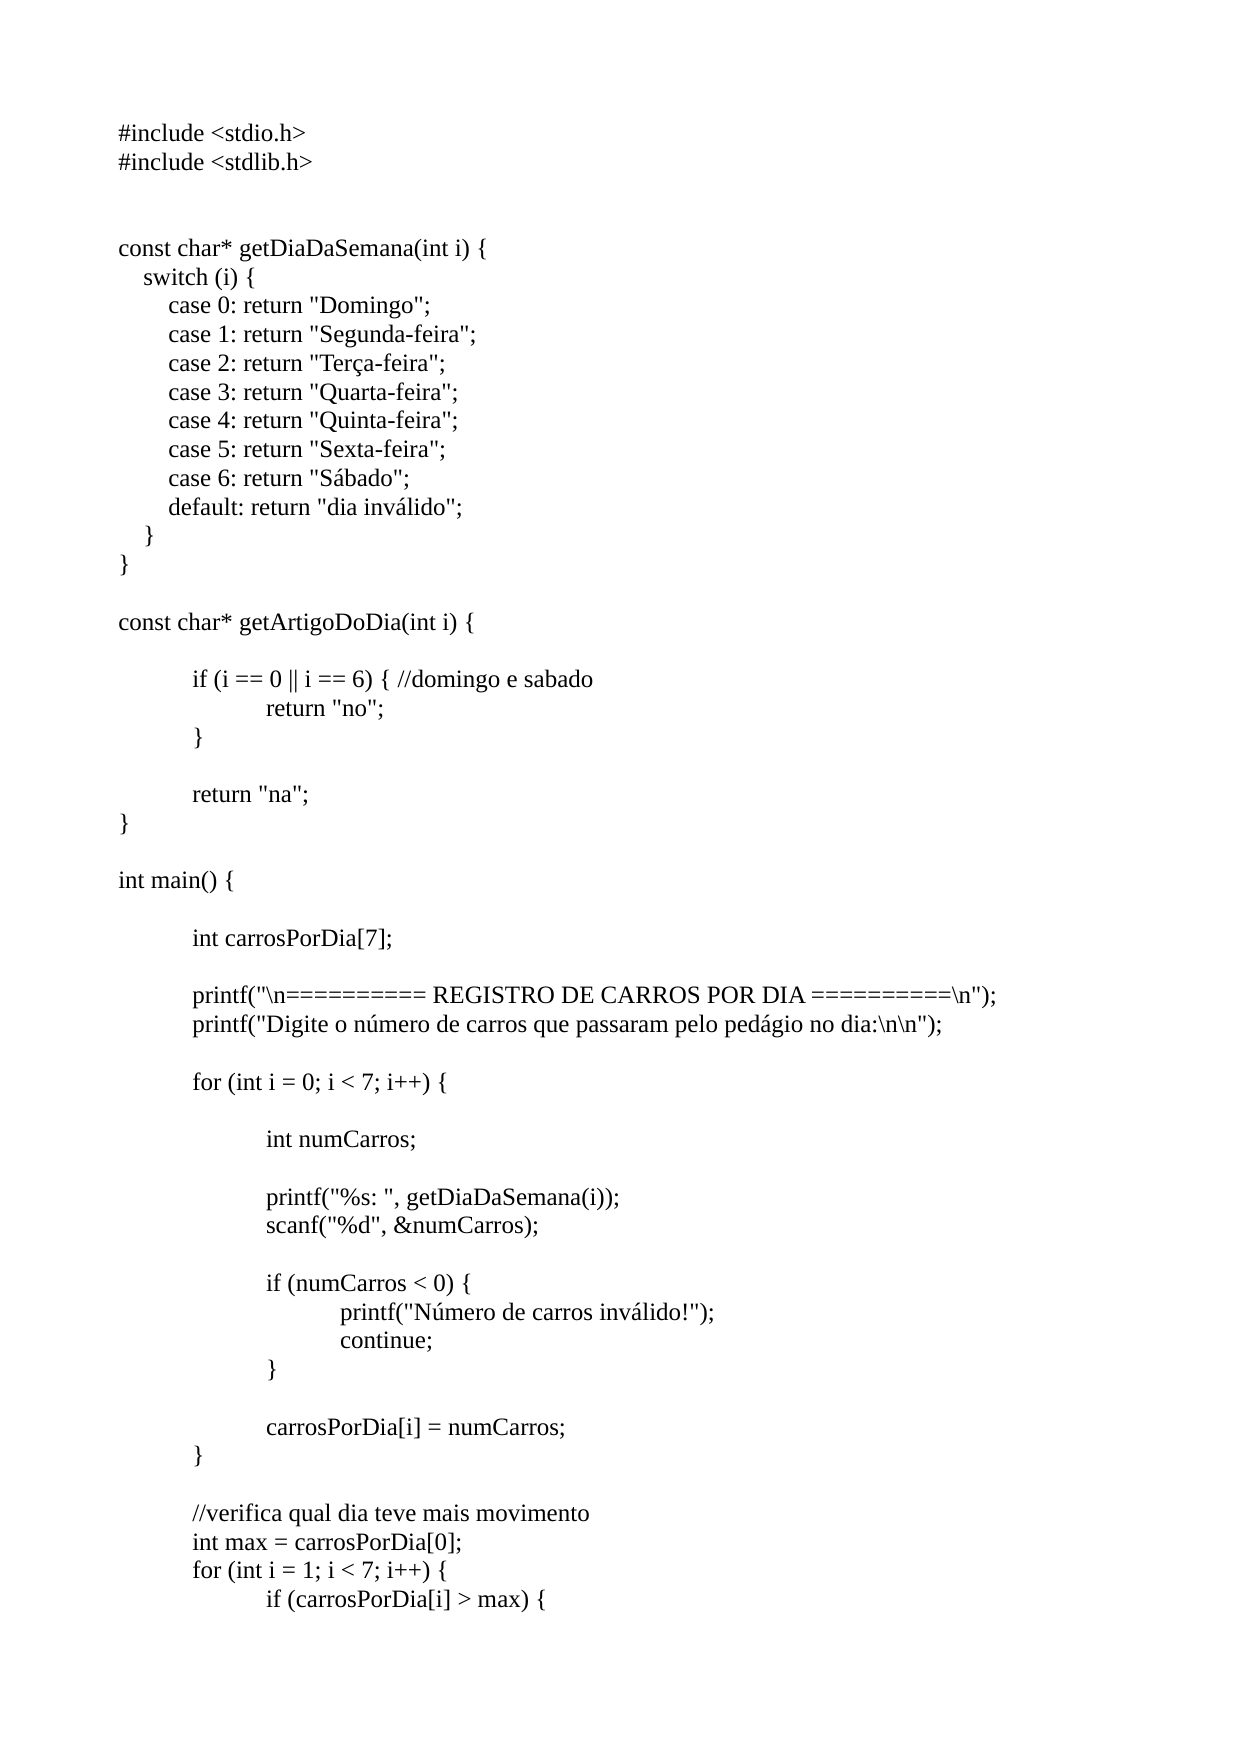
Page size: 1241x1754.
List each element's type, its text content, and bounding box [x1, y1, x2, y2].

text //verifica qual dia teve mais movimento [118, 1498, 1122, 1527]
text printf("Digite o número de carros que passaram pelo pedágio no dia:\n\n"); [118, 1009, 1122, 1038]
text switch (i) { [118, 262, 1122, 291]
text int main() { [118, 866, 1122, 894]
text default: return "dia inválido"; [118, 492, 1122, 521]
text if (carrosPorDia[i] > max) { [118, 1584, 1122, 1613]
text case 6: return "Sábado"; [118, 463, 1122, 492]
text for (int i = 1; i < 7; i++) { [118, 1556, 1122, 1584]
text } [118, 1441, 1122, 1469]
text printf("\n========== REGISTRO DE CARROS POR DIA ==========\n"); [118, 981, 1122, 1009]
text int max = carrosPorDia[0]; [118, 1527, 1122, 1556]
text } [118, 722, 1122, 751]
text case 4: return "Quinta-feira"; [118, 406, 1122, 434]
text for (int i = 0; i < 7; i++) { [118, 1067, 1122, 1096]
text scanf("%d", &numCarros); [118, 1211, 1122, 1239]
text } [118, 808, 1122, 837]
text case 5: return "Sexta-feira"; [118, 434, 1122, 463]
text if (i == 0 || i == 6) { //domingo e sabado [118, 664, 1122, 693]
text return "na"; [118, 779, 1122, 808]
text if (numCarros < 0) { [118, 1268, 1122, 1297]
text case 0: return "Domingo"; [118, 291, 1122, 319]
text } [118, 1354, 1122, 1383]
text } [118, 549, 1122, 578]
text } [118, 521, 1122, 549]
text int carrosPorDia[7]; [118, 923, 1122, 952]
text case 3: return "Quarta-feira"; [118, 377, 1122, 406]
text const char* getDiaDaSemana(int i) { [118, 233, 1122, 262]
text #include <stdlib.h> [118, 147, 1122, 176]
text continue; [118, 1326, 1122, 1354]
text printf("Número de carros inválido!"); [118, 1297, 1122, 1326]
text carrosPorDia[i] = numCarros; [118, 1412, 1122, 1441]
text case 2: return "Terça-feira"; [118, 348, 1122, 377]
text printf("%s: ", getDiaDaSemana(i)); [118, 1182, 1122, 1211]
text #include <stdio.h> [118, 118, 1122, 147]
text case 1: return "Segunda-feira"; [118, 319, 1122, 348]
text const char* getArtigoDoDia(int i) { [118, 607, 1122, 636]
text return "no"; [118, 693, 1122, 722]
text int numCarros; [118, 1124, 1122, 1153]
